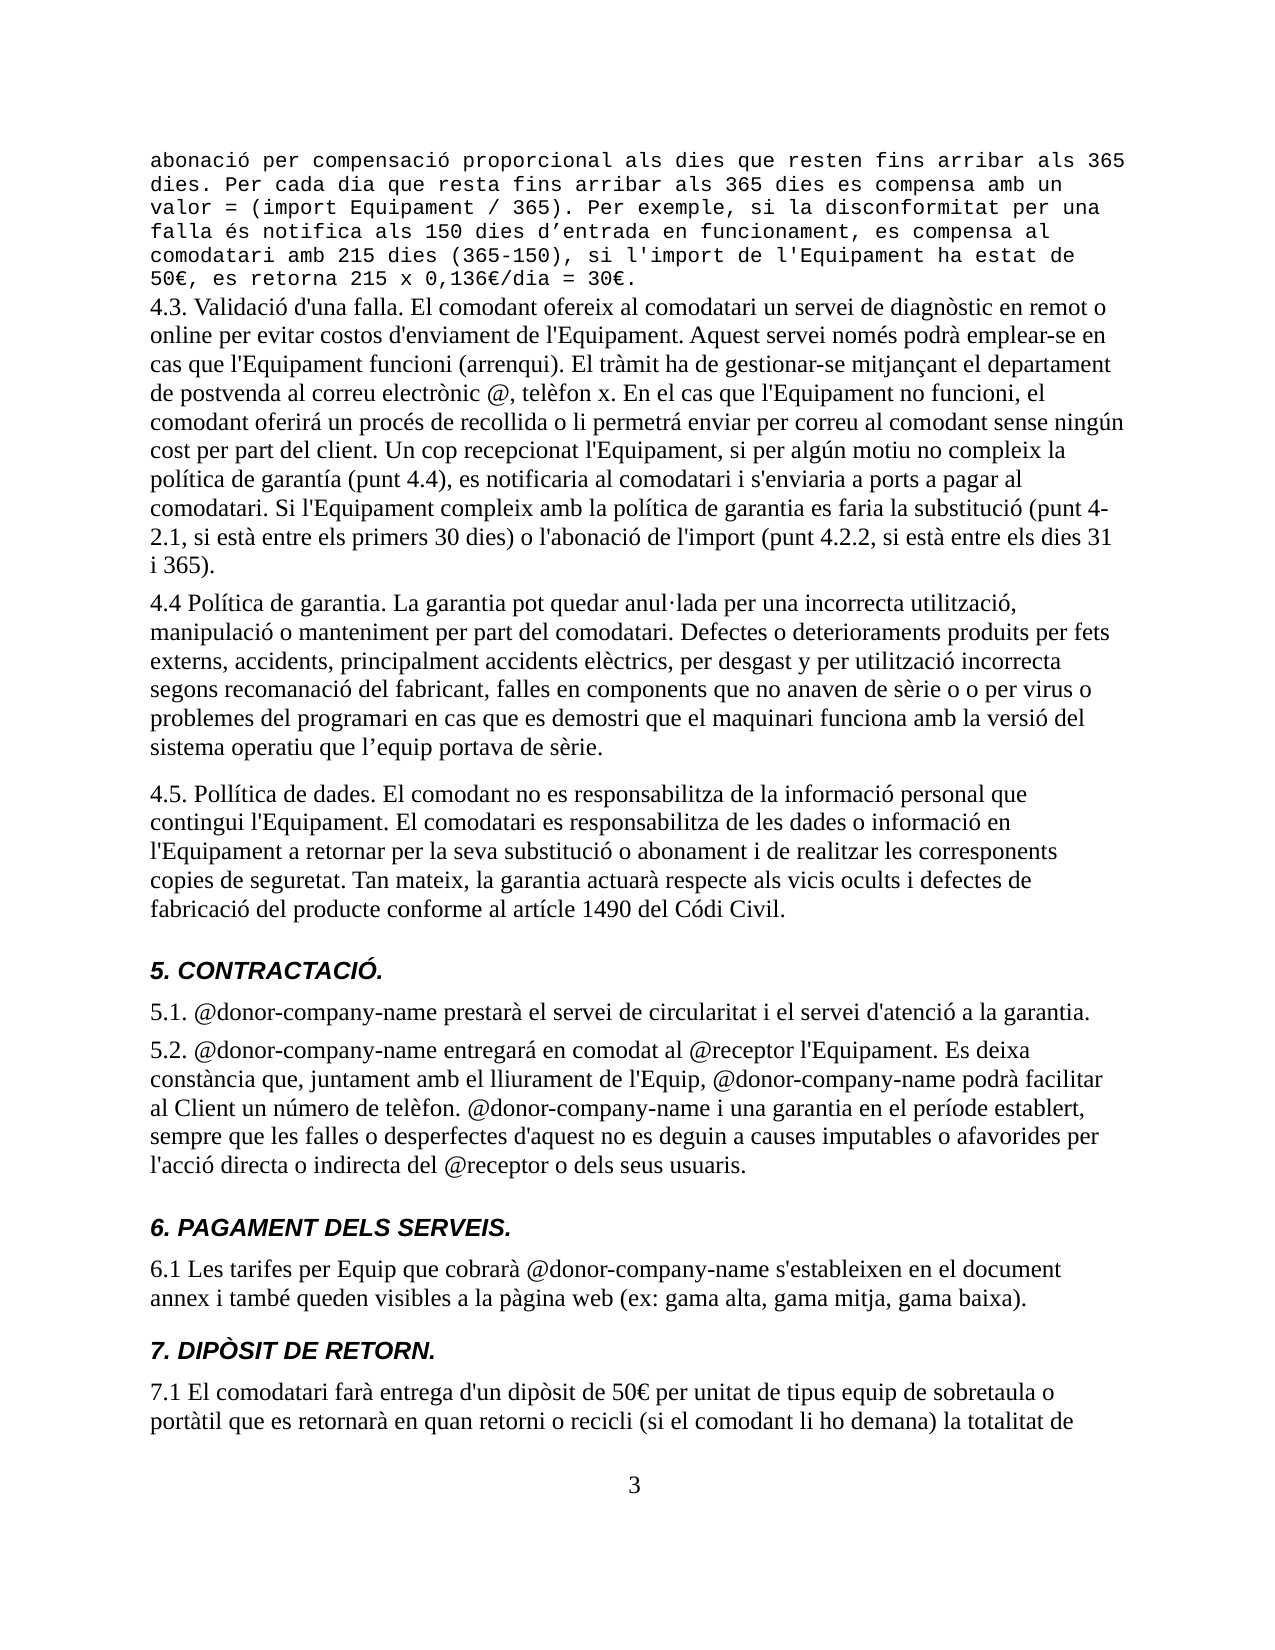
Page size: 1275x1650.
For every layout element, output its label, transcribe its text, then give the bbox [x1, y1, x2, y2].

subtitle 5. CONTRACTACIÓ. [150, 956, 1125, 985]
subtitle 7. DIPÒSIT DE RETORN. [150, 1336, 1125, 1365]
text 5.2. @donor-company-name entregará en comodat al @receptor l'Equipament. Es deixa constància que, juntament amb el lliurament de l'Equip, @donor-company-name podrà facilitar al Client un número de telèfon. @donor-company-name i una garantia en el període establert, sempre que les falles o desperfectes d'aquest no es deguin a causes imputables o afavorides per l'acció directa o indirecta del @receptor o dels seus usuaris. [150, 1035, 1125, 1179]
text abonació per compensació proporcional als dies que resten fins arribar als 365 dies. Per cada dia que resta fins arribar als 365 dies es compensa amb un valor = (import Equipament / 365). Per exemple, si la disconformitat per una falla és notifica als 150 dies d’entrada en funcionament, es compensa al comodatari amb 215 dies (365-150), si l'import de l'Equipament ha estat de 50€, es retorna 215 x 0,136€/dia = 30€. [150, 150, 1125, 292]
text 7.1 El comodatari farà entrega d'un dipòsit de 50€ per unitat de tipus equip de sobretaula o portàtil que es retornarà en quan retorni o recicli (si el comodant li ho demana) la totalitat de [150, 1377, 1125, 1435]
text 5.1. @donor-company-name prestarà el servei de circularitat i el servei d'atenció a la garantia. [150, 997, 1125, 1026]
text 4.5. Pollítica de dades. El comodant no es responsabilitza de la informació personal que contingui l'Equipament. El comodatari es responsabilitza de les dades o informació en l'Equipament a retornar per la seva substitució o abonament i de realitzar les corresponents copies de seguretat. Tan mateix, la garantia actuarà respecte als vicis ocults i defectes de fabricació del producte conforme al artícle 1490 del Códi Civil. [150, 779, 1125, 922]
text 6.1 Les tarifes per Equip que cobrarà @donor-company-name s'estableixen en el document annex i també queden visibles a la pàgina web (ex: gama alta, gama mitja, gama baixa). [150, 1254, 1125, 1311]
text 4.3. Validació d'una falla. El comodant ofereix al comodatari un servei de diagnòstic en remot o online per evitar costos d'enviament de l'Equipament. Aquest servei només podrà emplear-se en cas que l'Equipament funcioni (arrenqui). El tràmit ha de gestionar-se mitjançant el departament de postvenda al correu electrònic @, telèfon x. En el cas que l'Equipament no funcioni, el comodant oferirá un procés de recollida o li permetrá enviar per correu al comodant sense ningún cost per part del client. Un cop recepcionat l'Equipament, si per algún motiu no compleix la política de garantía (punt 4.4), es notificaria al comodatari i s'enviaria a ports a pagar al comodatari. Si l'Equipament compleix amb la política de garantia es faria la substitució (punt 4-2.1, si està entre els primers 30 dies) o l'abonació de l'import (punt 4.2.2, si està entre els dies 31 i 365). [150, 292, 1125, 579]
text 4.4 Política de garantia. La garantia pot quedar anul·lada per una incorrecta utilització, manipulació o manteniment per part del comodatari. Defectes o deterioraments produits per fets externs, accidents, principalment accidents elèctrics, per desgast y per utilització incorrecta segons recomanació del fabricant, falles en components que no anaven de sèrie o o per virus o problemes del programari en cas que es demostri que el maquinari funciona amb la versió del sistema operatiu que l’equip portava de sèrie. [150, 588, 1125, 761]
subtitle 6. PAGAMENT DELS SERVEIS. [150, 1213, 1125, 1241]
